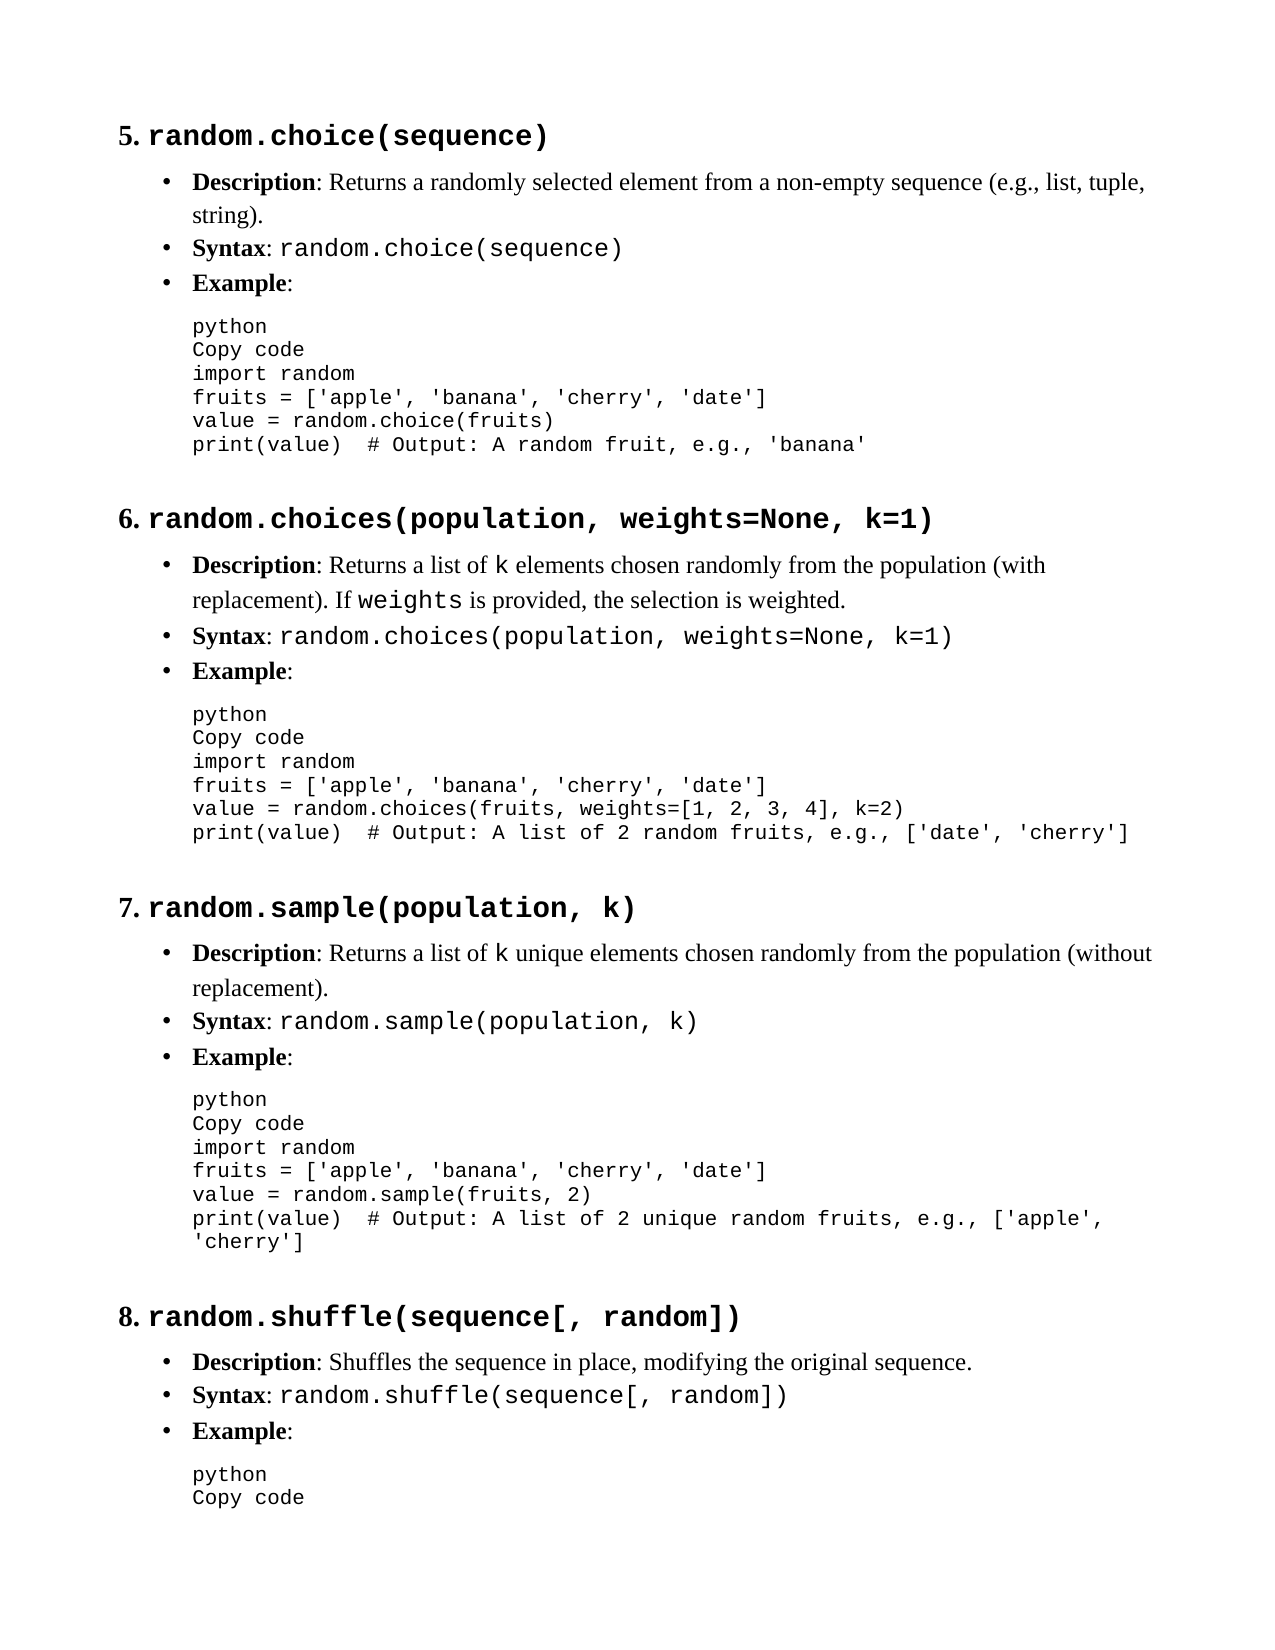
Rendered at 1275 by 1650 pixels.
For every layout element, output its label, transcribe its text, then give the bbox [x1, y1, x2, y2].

list fruits = ['apple', 'banana', 'cherry', 'date'] [162, 387, 1157, 410]
list import random [162, 1137, 1157, 1160]
subtitle 5. random.choice(sequence) [118, 118, 1157, 154]
list print(value) # Output: A random fruit, e.g., 'banana' [162, 434, 1157, 458]
list Example: [162, 656, 1157, 685]
list fruits = ['apple', 'banana', 'cherry', 'date'] [162, 775, 1157, 798]
list print(value) # Output: A list of 2 random fruits, e.g., ['date', 'cherry'] [162, 822, 1157, 846]
list import random [162, 751, 1157, 775]
list Copy code [162, 1113, 1157, 1137]
list python [162, 1463, 1157, 1487]
list Description: Returns a list of k unique elements chosen randomly from the population (without replacement). [162, 938, 1157, 1002]
list python [162, 1089, 1157, 1113]
list Example: [162, 268, 1157, 297]
list Description: Shuffles the sequence in place, modifying the original sequence. [162, 1347, 1157, 1376]
list python [162, 316, 1157, 339]
list print(value) # Output: A list of 2 unique random fruits, e.g., ['apple', 'cherry'] [162, 1208, 1157, 1255]
list fruits = ['apple', 'banana', 'cherry', 'date'] [162, 1160, 1157, 1184]
list value = random.choice(fruits) [162, 410, 1157, 434]
list import random [162, 363, 1157, 387]
list Example: [162, 1042, 1157, 1071]
list Copy code [162, 727, 1157, 751]
list python [162, 704, 1157, 727]
list Example: [162, 1416, 1157, 1445]
list Copy code [162, 339, 1157, 363]
subtitle 6. random.choices(population, weights=None, k=1) [118, 502, 1157, 538]
list Description: Returns a randomly selected element from a non-empty sequence (e.g., list, tuple, string). [162, 167, 1157, 228]
list Syntax: random.shuffle(sequence[, random]) [162, 1381, 1157, 1411]
list value = random.sample(fruits, 2) [162, 1184, 1157, 1208]
subtitle 8. random.shuffle(sequence[, random]) [118, 1299, 1157, 1335]
list Copy code [162, 1487, 1157, 1511]
list Syntax: random.choice(sequence) [162, 233, 1157, 263]
list value = random.choices(fruits, weights=[1, 2, 3, 4], k=2) [162, 798, 1157, 822]
list Syntax: random.sample(population, k) [162, 1006, 1157, 1037]
list Description: Returns a list of k elements chosen randomly from the population (with replacement). If weights is provided, the selection is weighted. [162, 550, 1157, 616]
subtitle 7. random.sample(population, k) [118, 890, 1157, 926]
list Syntax: random.choices(population, weights=None, k=1) [162, 621, 1157, 652]
